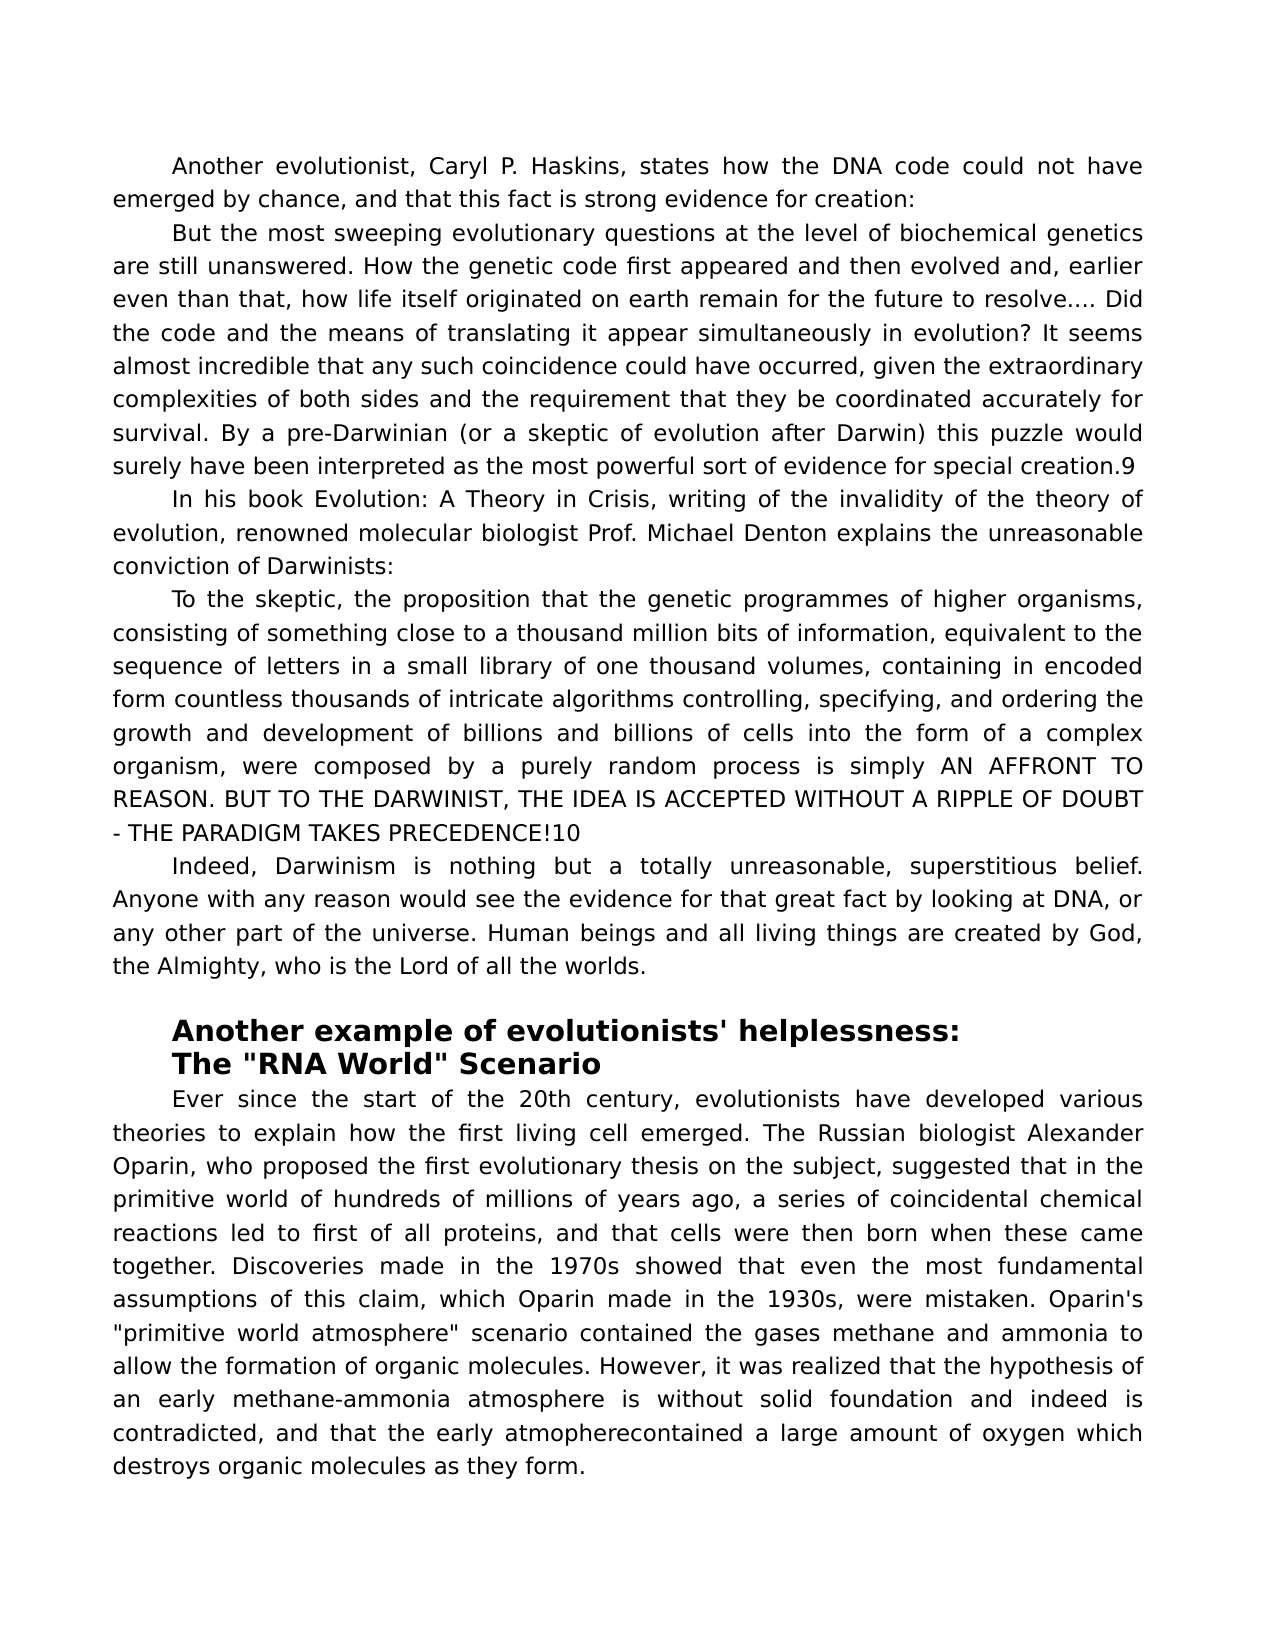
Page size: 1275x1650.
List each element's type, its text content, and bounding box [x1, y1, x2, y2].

text Indeed, Darwinism is nothing but a totally unreasonable, superstitious belief. Anyone with any reason would see the evidence for that great fact by looking at DNA, or any other part of the universe. Human beings and all living things are created by God, the Almighty, who is the Lord of all the worlds. [112, 848, 1145, 981]
text Another evolutionist, Caryl P. Haskins, states how the DNA code could not have emerged by chance, and that this fact is strong evidence for creation: [112, 148, 1145, 214]
text To the skeptic, the proposition that the genetic programmes of higher organisms, consisting of something close to a thousand million bits of information, equivalent to the sequence of letters in a small library of one thousand volumes, containing in encoded form countless thousands of intricate algorithms controlling, specifying, and ordering the growth and development of billions and billions of cells into the form of a complex organism, were composed by a purely random process is simply AN AFFRONT TO REASON. BUT TO THE DARWINIST, THE IDEA IS ACCEPTED WITHOUT A RIPPLE OF DOUBT - THE PARADIGM TAKES PRECEDENCE!10 [112, 581, 1145, 848]
text Another example of evolutionists' helplessness: [112, 1014, 1145, 1048]
text But the most sweeping evolutionary questions at the level of biochemical genetics are still unanswered. How the genetic code first appeared and then evolved and, earlier even than that, how life itself originated on earth remain for the future to resolve.... Did the code and the means of translating it appear simultaneously in evolution? It seems almost incredible that any such coincidence could have occurred, given the extraordinary complexities of both sides and the requirement that they be coordinated accurately for survival. By a pre-Darwinian (or a skeptic of evolution after Darwin) this puzzle would surely have been interpreted as the most powerful sort of evidence for special creation.9 [112, 214, 1145, 481]
text Ever since the start of the 20th century, evolutionists have developed various theories to explain how the first living cell emerged. The Russian biologist Alexander Oparin, who proposed the first evolutionary thesis on the subject, suggested that in the primitive world of hundreds of millions of years ago, a series of coincidental chemical reactions led to first of all proteins, and that cells were then born when these came together. Discoveries made in the 1970s showed that even the most fundamental assumptions of this claim, which Oparin made in the 1930s, were mistaken. Oparin's "primitive world atmosphere" scenario contained the gases methane and ammonia to allow the formation of organic molecules. However, it was realized that the hypothesis of an early methane-ammonia atmosphere is without solid foundation and indeed is contradicted, and that the early atmopherecontained a large amount of oxygen which destroys organic molecules as they form. [112, 1081, 1145, 1481]
text The "RNA World" Scenario [112, 1048, 1145, 1081]
text In his book Evolution: A Theory in Crisis, writing of the invalidity of the theory of evolution, renowned molecular biologist Prof. Michael Denton explains the unreasonable conviction of Darwinists: [112, 481, 1145, 581]
